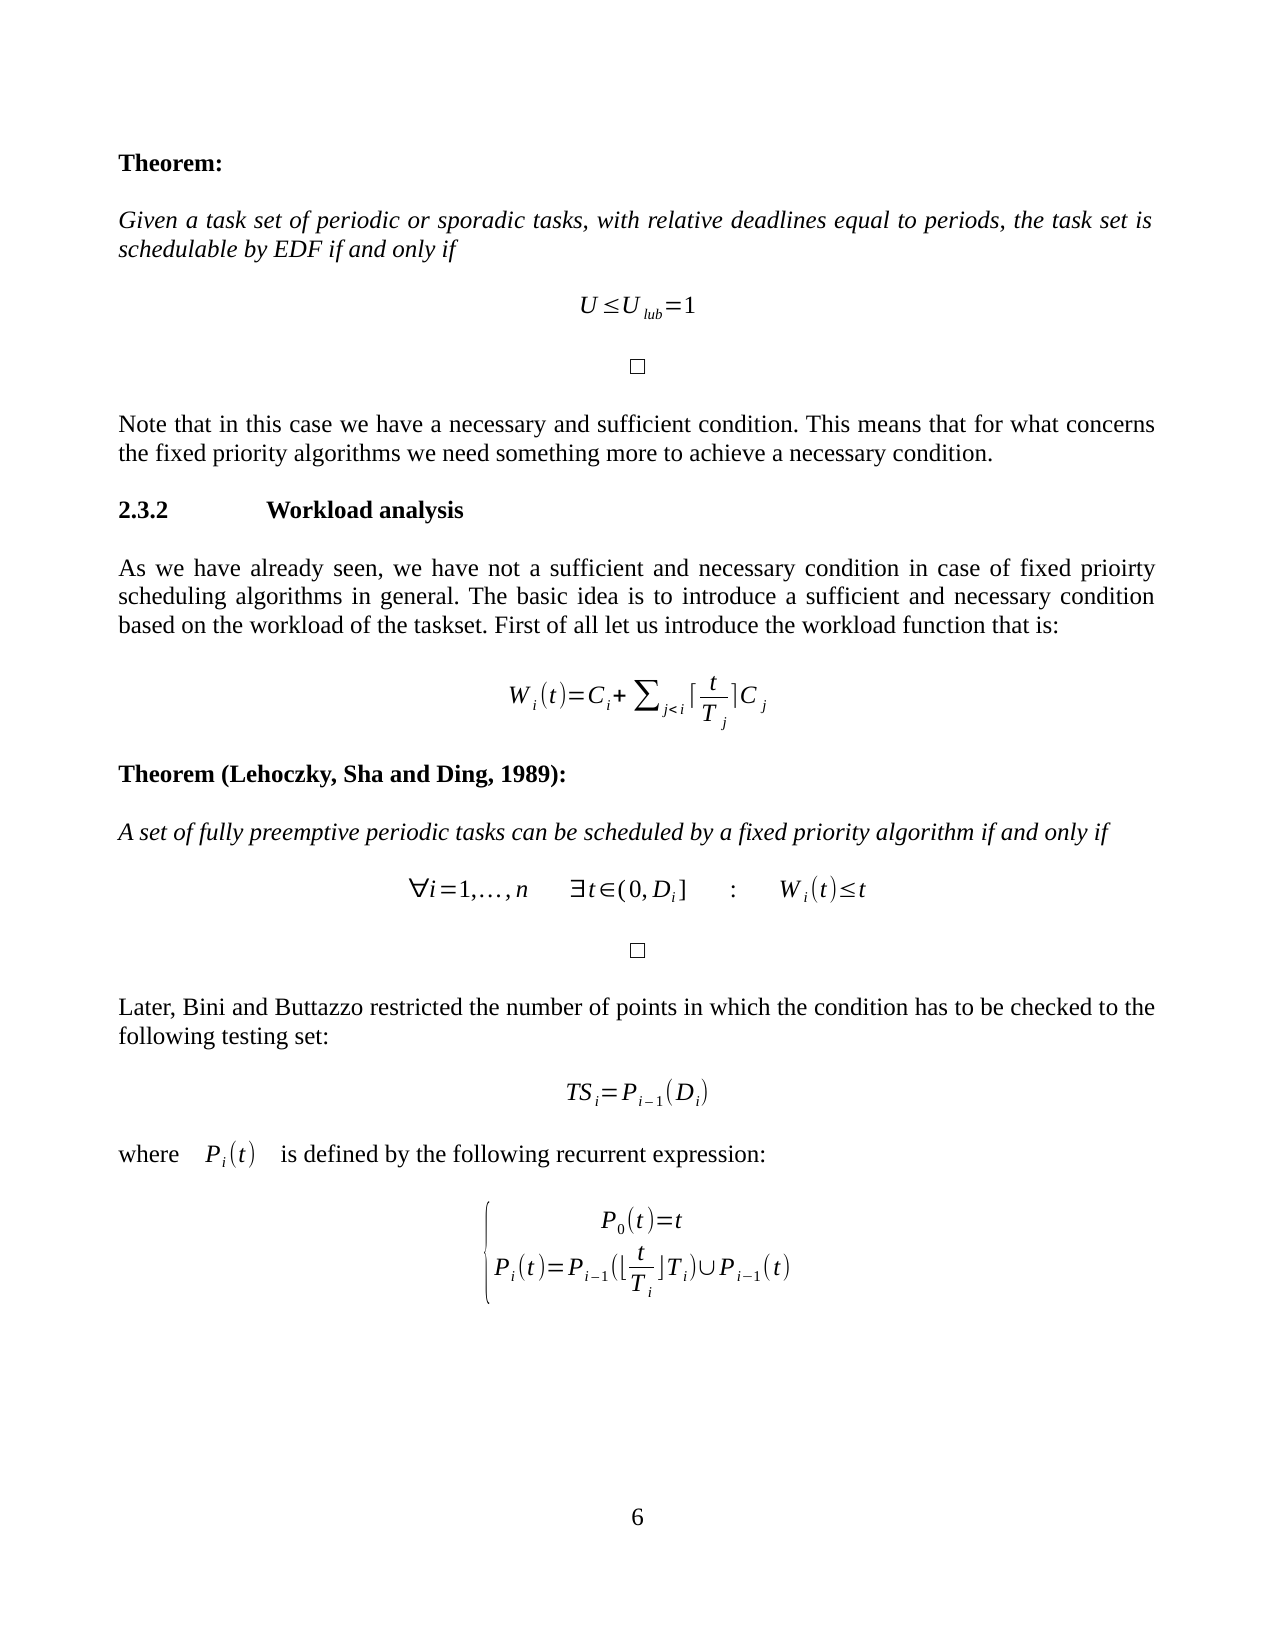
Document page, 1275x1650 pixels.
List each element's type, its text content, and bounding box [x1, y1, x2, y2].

text □ [118, 351, 1157, 380]
text Later, Bini and Buttazzo restricted the number of points in which the condition has to be checked to the following testing set: [118, 992, 1157, 1050]
text □ [118, 935, 1157, 963]
text A set of fully preemptive periodic tasks can be scheduled by a fixed priority algorithm if and only if [118, 817, 1157, 845]
subtitle 2.3.2 Workload analysis [118, 495, 1157, 524]
text Given a task set of periodic or sporadic tasks, with relative deadlines equal to periods, the task set is schedulable by EDF if and only if [118, 205, 1157, 263]
text Theorem (Lehoczky, Sha and Ding, 1989): [118, 759, 1157, 788]
text Theorem: [118, 148, 1157, 176]
text As we have already seen, we have not a sufficient and necessary condition in case of fixed prioirty scheduling algorithms in general. The basic idea is to introduce a sufficient and necessary condition based on the workload of the taskset. First of all let us introduce the workload function that is: [118, 553, 1157, 639]
text Note that in this case we have a necessary and sufficient condition. This means that for what concerns the fixed priority algorithms we need something more to achieve a necessary condition. [118, 409, 1157, 466]
text where is defined by the following recurrent expression: [118, 1139, 1157, 1172]
